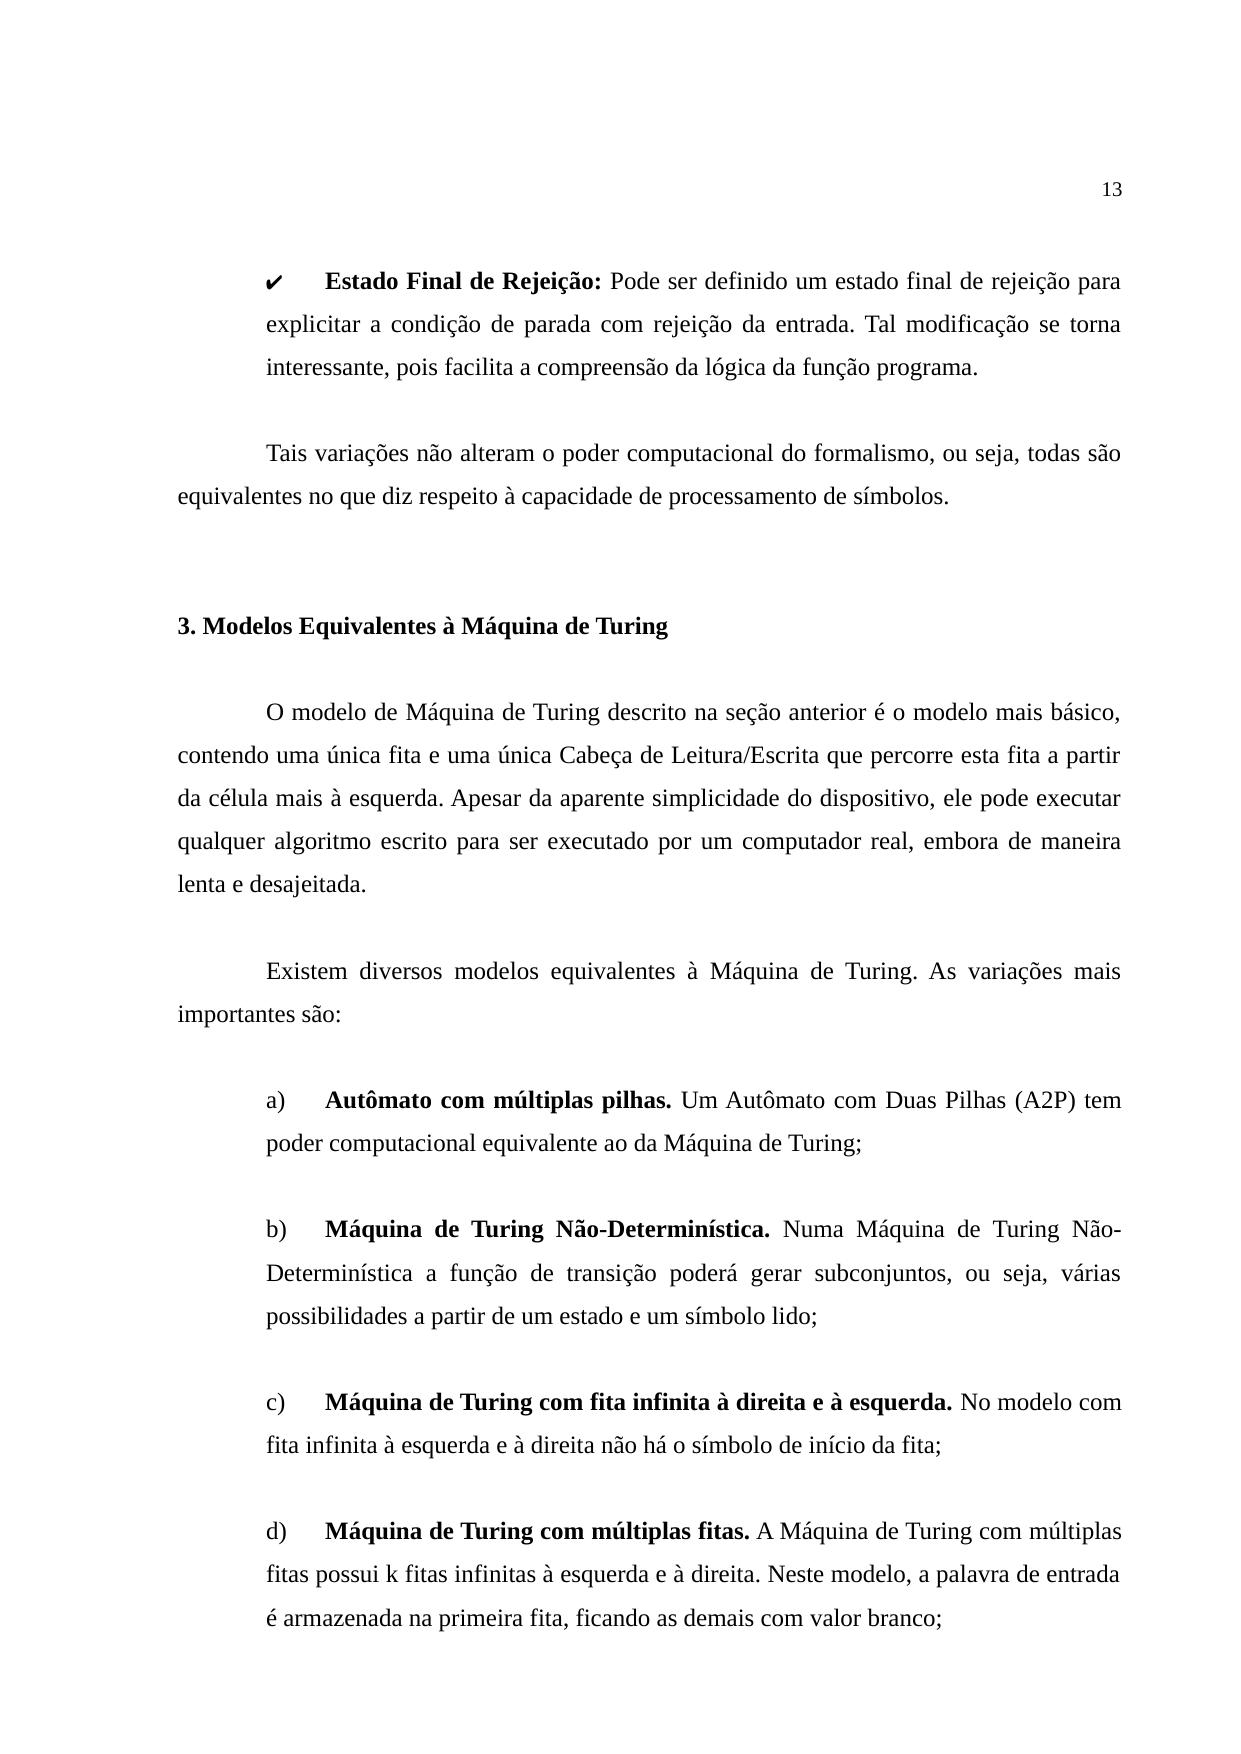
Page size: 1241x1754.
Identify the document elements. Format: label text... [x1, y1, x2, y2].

text Tais variações não alteram o poder computacional do formalismo, ou seja, todas são equivalentes no que diz respeito à capacidade de processamento de símbolos. [177, 438, 1122, 510]
list Máquina de Turing Não-Determinística. Numa Máquina de Turing Não-Determinística a função de transição poderá gerar subconjuntos, ou seja, várias possibilidades a partir de um estado e um símbolo lido; [266, 1214, 1122, 1329]
list Estado Final de Rejeição: Pode ser definido um estado final de rejeição para explicitar a condição de parada com rejeição da entrada. Tal modificação se torna interessante, pois facilita a compreensão da lógica da função programa. [266, 266, 1122, 381]
text 3. Modelos Equivalentes à Máquina de Turing [177, 611, 1122, 639]
text O modelo de Máquina de Turing descrito na seção anterior é o modelo mais básico, contendo uma única fita e uma única Cabeça de Leitura/Escrita que percorre esta fita a partir da célula mais à esquerda. Apesar da aparente simplicidade do dispositivo, ele pode executar qualquer algoritmo escrito para ser executado por um computador real, embora de maneira lenta e desajeitada. [177, 697, 1122, 898]
list Máquina de Turing com fita infinita à direita e à esquerda. No modelo com fita infinita à esquerda e à direita não há o símbolo de início da fita; [266, 1387, 1122, 1459]
list Autômato com múltiplas pilhas. Um Autômato com Duas Pilhas (A2P) tem poder computacional equivalente ao da Máquina de Turing; [266, 1085, 1122, 1157]
text Existem diversos modelos equivalentes à Máquina de Turing. As variações mais importantes são: [177, 956, 1122, 1028]
list Máquina de Turing com múltiplas fitas. A Máquina de Turing com múltiplas fitas possui k fitas infinitas à esquerda e à direita. Neste modelo, a palavra de entrada é armazenada na primeira fita, ficando as demais com valor branco; [266, 1516, 1122, 1631]
